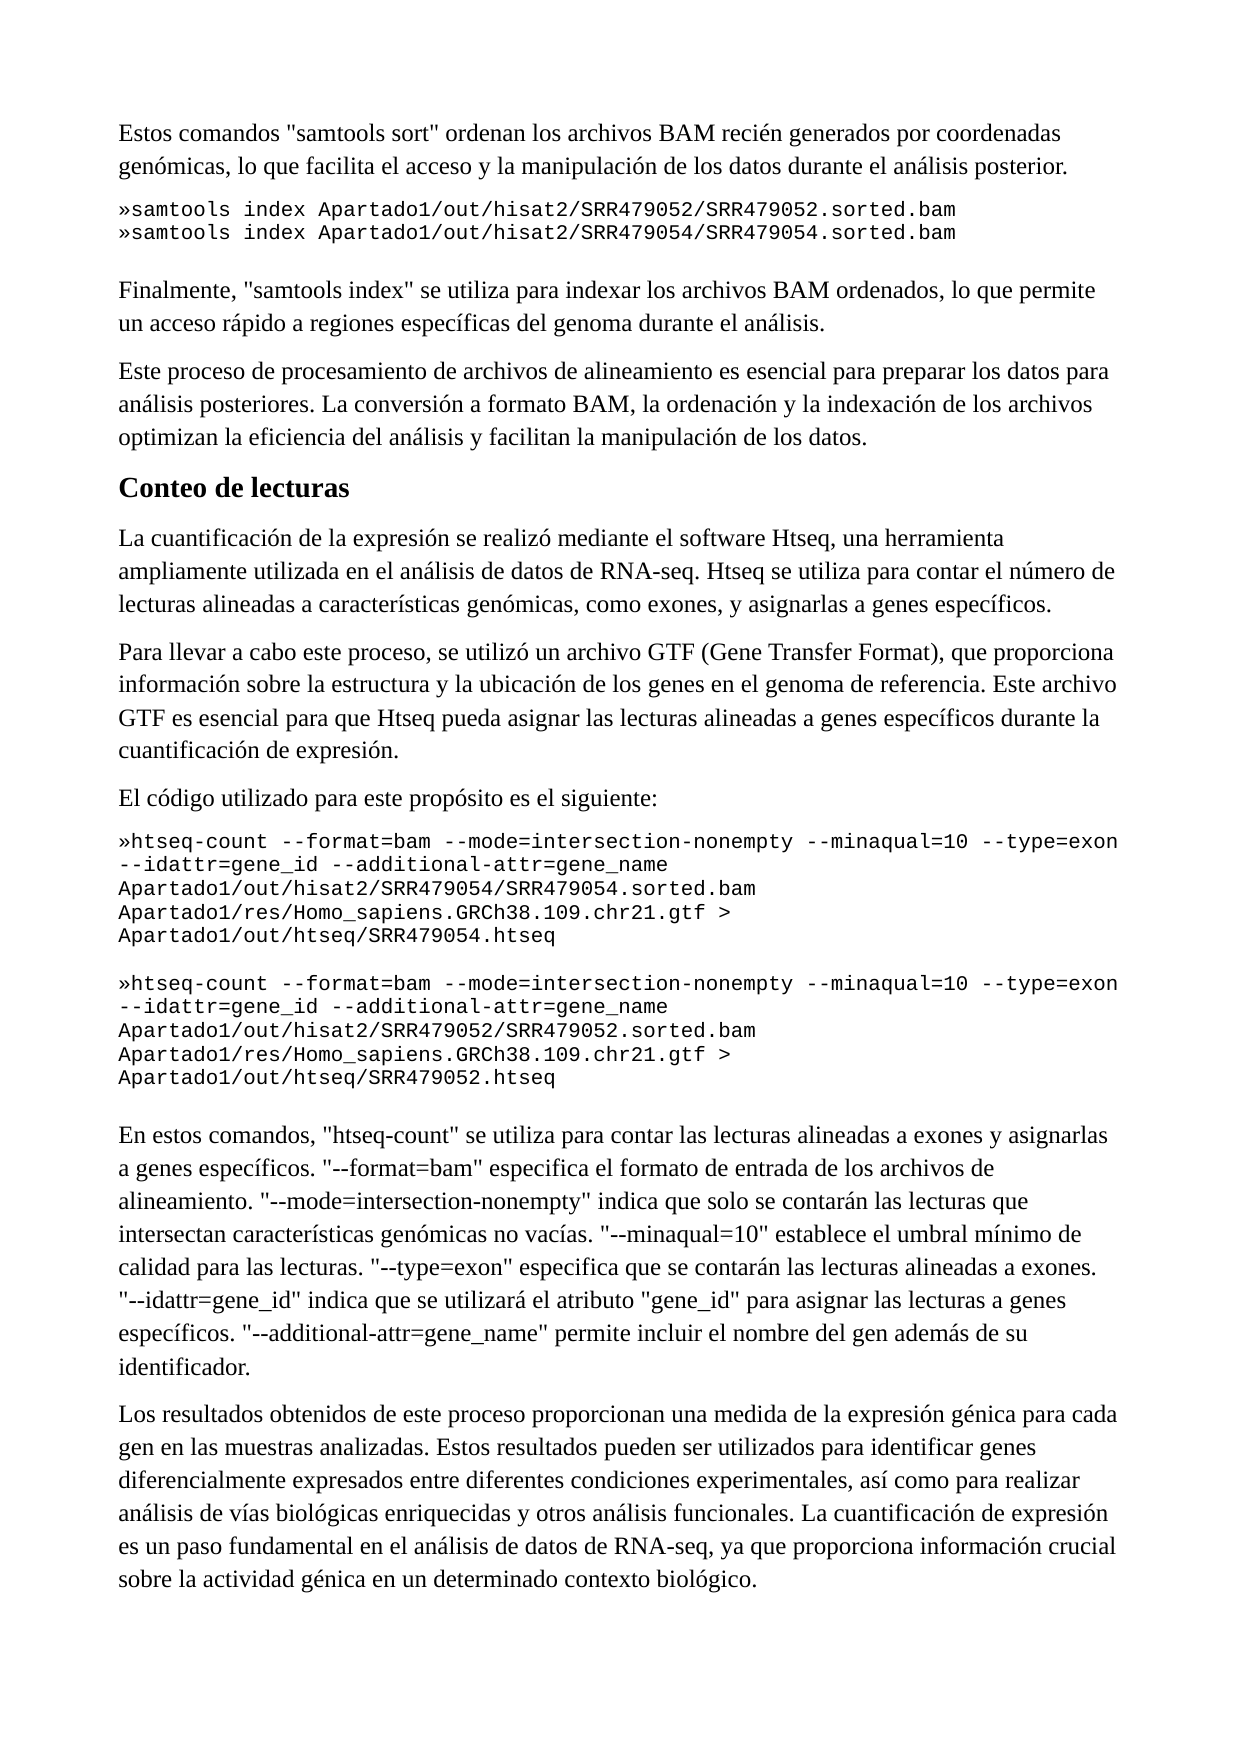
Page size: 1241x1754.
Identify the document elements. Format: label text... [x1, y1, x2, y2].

text »htseq-count --format=bam --mode=intersection-nonempty --minaqual=10 --type=exon --idattr=gene_id --additional-attr=gene_name Apartado1/out/hisat2/SRR479054/SRR479054.sorted.bam Apartado1/res/Homo_sapiens.GRCh38.109.chr21.gtf > Apartado1/out/htseq/SRR479054.htseq [118, 831, 1122, 949]
text »samtools index Apartado1/out/hisat2/SRR479052/SRR479052.sorted.bam [118, 199, 1122, 222]
text Estos comandos "samtools sort" ordenan los archivos BAM recién generados por coordenadas genómicas, lo que facilita el acceso y la manipulación de los datos durante el análisis posterior. [118, 118, 1122, 180]
text Finalmente, "samtools index" se utiliza para indexar los archivos BAM ordenados, lo que permite un acceso rápido a regiones específicas del genoma durante el análisis. [118, 276, 1122, 337]
text Los resultados obtenidos de este proceso proporcionan una medida de la expresión génica para cada gen en las muestras analizadas. Estos resultados pueden ser utilizados para identificar genes diferencialmente expresados entre diferentes condiciones experimentales, así como para realizar análisis de vías biológicas enriquecidas y otros análisis funcionales. La cuantificación de expresión es un paso fundamental en el análisis de datos de RNA-seq, ya que proporciona información crucial sobre la actividad génica en un determinado contexto biológico. [118, 1399, 1122, 1593]
text Para llevar a cabo este proceso, se utilizó un archivo GTF (Gene Transfer Format), que proporciona información sobre la estructura y la ubicación de los genes en el genoma de referencia. Este archivo GTF es esencial para que Htseq pueda asignar las lecturas alineadas a genes específicos durante la cuantificación de expresión. [118, 637, 1122, 764]
text El código utilizado para este propósito es el siguiente: [118, 783, 1122, 812]
text »htseq-count --format=bam --mode=intersection-nonempty --minaqual=10 --type=exon --idattr=gene_id --additional-attr=gene_name Apartado1/out/hisat2/SRR479052/SRR479052.sorted.bam Apartado1/res/Homo_sapiens.GRCh38.109.chr21.gtf > Apartado1/out/htseq/SRR479052.htseq [118, 973, 1122, 1091]
text En estos comandos, "htseq-count" se utiliza para contar las lecturas alineadas a exones y asignarlas a genes específicos. "--format=bam" especifica el formato de entrada de los archivos de alineamiento. "--mode=intersection-nonempty" indica que solo se contarán las lecturas que intersectan características genómicas no vacías. "--minaqual=10" establece el umbral mínimo de calidad para las lecturas. "--type=exon" especifica que se contarán las lecturas alineadas a exones. "--idattr=gene_id" indica que se utilizará el atributo "gene_id" para asignar las lecturas a genes específicos. "--additional-attr=gene_name" permite incluir el nombre del gen además de su identificador. [118, 1120, 1122, 1380]
text Conteo de lecturas [118, 470, 1122, 503]
text »samtools index Apartado1/out/hisat2/SRR479054/SRR479054.sorted.bam [118, 222, 1122, 246]
text La cuantificación de la expresión se realizó mediante el software Htseq, una herramienta ampliamente utilizada en el análisis de datos de RNA-seq. Htseq se utiliza para contar el número de lecturas alineadas a características genómicas, como exones, y asignarlas a genes específicos. [118, 523, 1122, 618]
text Este proceso de procesamiento de archivos de alineamiento es esencial para preparar los datos para análisis posteriores. La conversión a formato BAM, la ordenación y la indexación de los archivos optimizan la eficiencia del análisis y facilitan la manipulación de los datos. [118, 356, 1122, 451]
